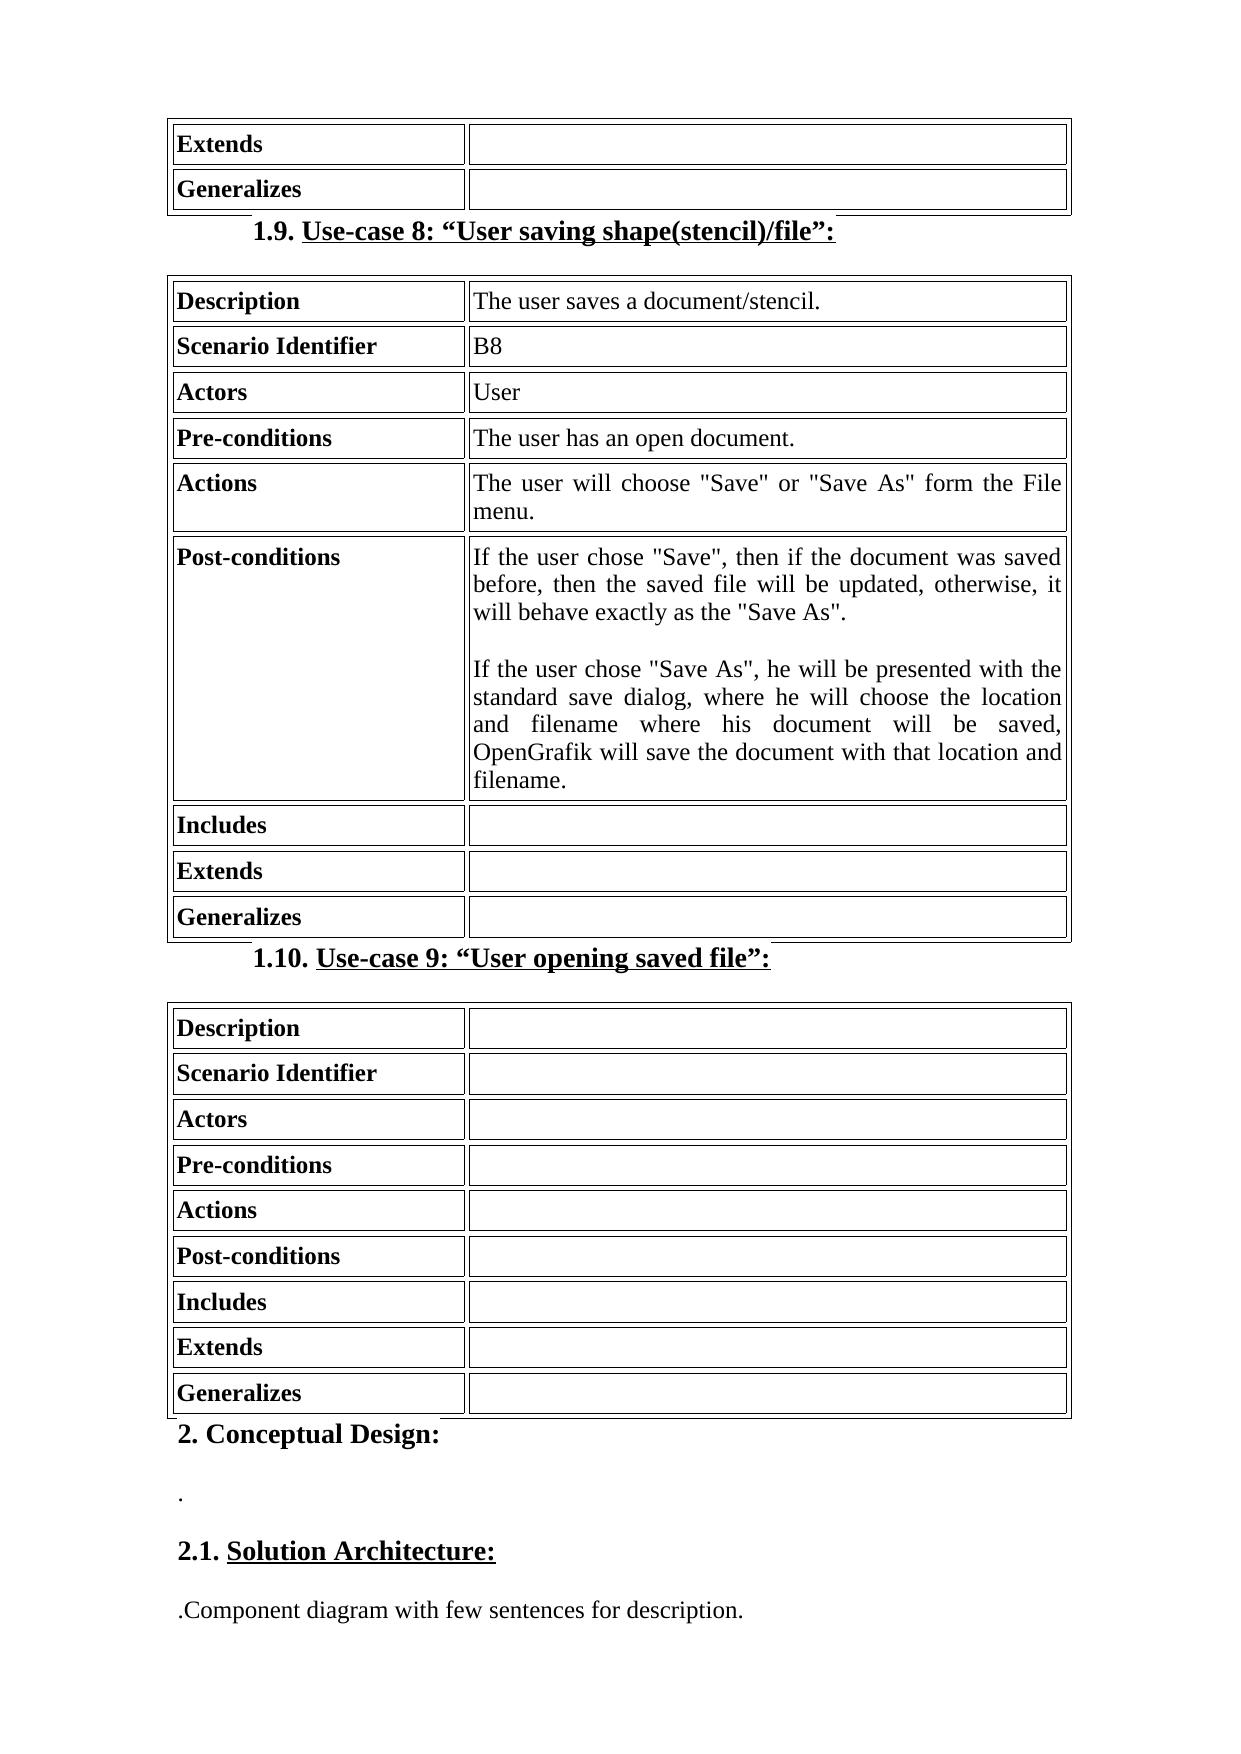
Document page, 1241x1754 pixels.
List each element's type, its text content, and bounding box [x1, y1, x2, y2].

table_cell Includes [170, 800, 467, 845]
table_cell Actions [170, 458, 467, 531]
table_cell [467, 1094, 1068, 1139]
table_cell [467, 1139, 1068, 1185]
table_cell Pre-conditions [170, 412, 467, 458]
table_cell [467, 1230, 1068, 1276]
table_cell [470, 806, 1066, 845]
text .Component diagram with few sentences for description. [750, 1596, 1152, 1623]
table_cell [470, 1374, 1066, 1413]
table_cell Post-conditions [170, 1230, 467, 1276]
table_cell [470, 170, 1066, 209]
table_cell [470, 1100, 1066, 1139]
table_cell Scenario Identifier [170, 321, 467, 366]
table_cell [470, 1054, 1066, 1093]
table_cell Generalizes [170, 891, 467, 937]
table_cell [467, 800, 1068, 845]
table_cell [470, 897, 1066, 937]
table_cell [470, 125, 1066, 164]
table_cell [467, 1367, 1068, 1413]
table_cell Includes [170, 1276, 467, 1322]
table_cell Generalizes [170, 164, 467, 209]
table_cell Generalizes [170, 1367, 467, 1413]
table_cell [467, 891, 1068, 937]
table_header The user saves a document/stencil. [467, 276, 1068, 321]
table_cell Extends [170, 119, 467, 164]
table_cell [467, 164, 1068, 209]
text 2.1. Solution Architecture: [496, 1536, 1152, 1567]
table_cell Actions [170, 1185, 467, 1230]
table_cell [470, 852, 1066, 891]
table_cell Scenario Identifier [170, 1048, 467, 1093]
table_cell Extends [170, 845, 467, 891]
table_cell The user will choose "Save" or "Save As" form the File menu. [467, 458, 1068, 531]
table_header [470, 1009, 1066, 1048]
table_cell Extends [170, 1322, 467, 1367]
text 2. Conceptual Design: [440, 1418, 1152, 1449]
table_cell [470, 1191, 1066, 1230]
table_cell [467, 1276, 1068, 1322]
table_cell [470, 1328, 1066, 1367]
table_cell Post-conditions [170, 531, 467, 800]
table_cell [467, 845, 1068, 891]
table_cell [467, 1185, 1068, 1230]
table_header Description [170, 276, 467, 321]
table_header [467, 1003, 1068, 1048]
table_cell B8 [467, 321, 1068, 366]
table_cell Pre-conditions [170, 1139, 467, 1185]
table_cell Actors [170, 1094, 467, 1139]
table_cell [470, 1146, 1066, 1185]
table_cell [467, 1048, 1068, 1093]
table_cell Actors [170, 366, 467, 412]
text 1.9. Use-case 8: “User saving shape(stencil)/file”: [836, 215, 1152, 246]
table_cell If the user chose "Save", then if the document was saved before, then the saved file will be updated, otherwise, it will behave exactly as the "Save As". If the user chose "Save As", he will be presented with the standard save dialog, where he will choose the location and filename where his document will be saved, OpenGrafik will save the document with that location and filename. [467, 531, 1068, 800]
table_header Description [170, 1003, 467, 1048]
table_cell User [467, 366, 1068, 412]
table_cell [470, 1282, 1066, 1322]
table_cell [467, 119, 1068, 164]
table_cell [467, 1322, 1068, 1367]
table_cell The user has an open document. [467, 412, 1068, 458]
table_cell [470, 1237, 1066, 1276]
text 1.10. Use-case 9: “User opening saved file”: [771, 942, 1152, 973]
text . [190, 1479, 1152, 1506]
